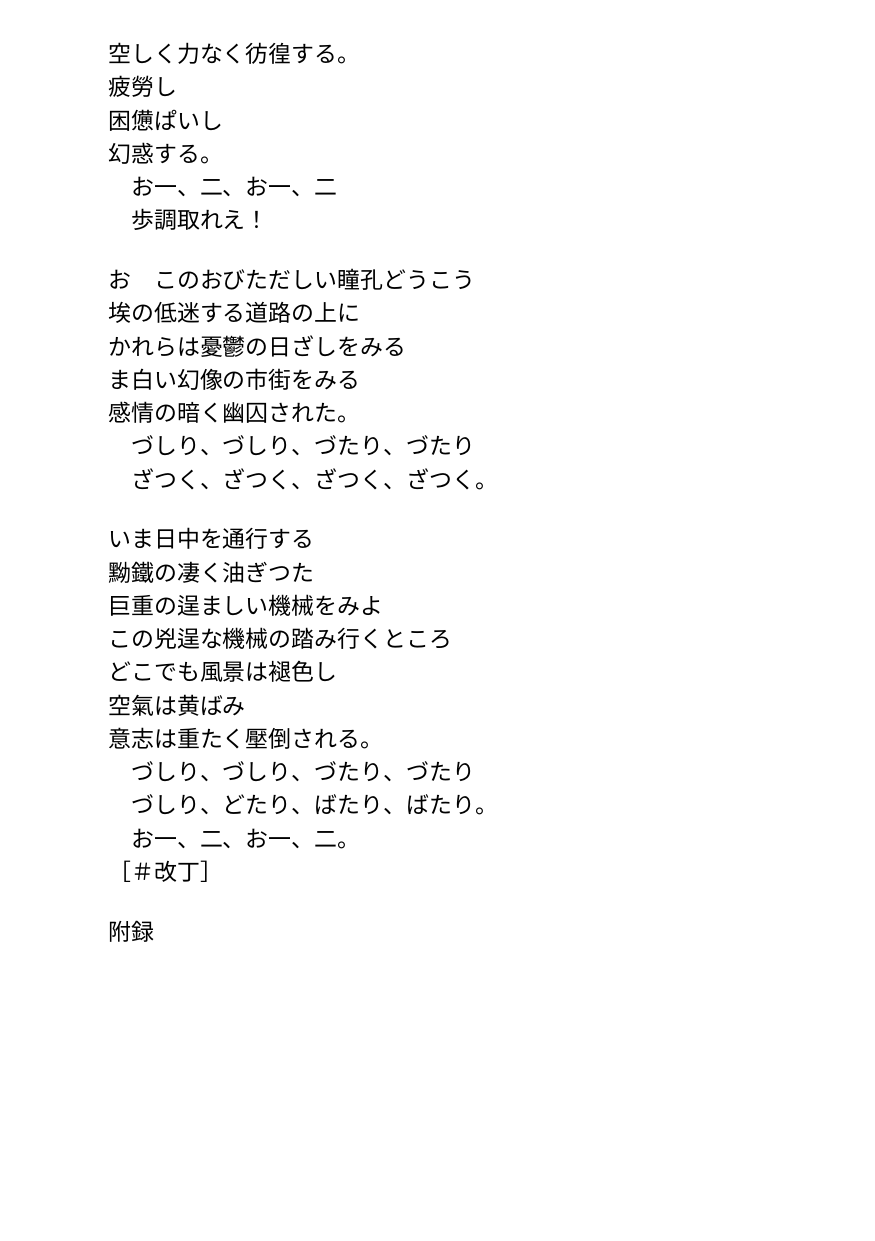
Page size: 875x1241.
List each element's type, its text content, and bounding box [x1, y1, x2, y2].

text 意志は重たく壓倒される。 [72, 721, 802, 754]
text 疲勞し [72, 69, 802, 102]
text お一、二、お一、二 [72, 169, 802, 202]
text どこでも風景は褪色し [72, 654, 802, 687]
text 困憊ぱいし [72, 102, 802, 136]
text づしり、どたり、ばたり、ばたり。 [72, 787, 802, 820]
text いま日中を通行する [72, 521, 802, 554]
text この兇逞な機械の踏み行くところ [72, 621, 802, 654]
text 幻惑する。 [72, 136, 802, 169]
text お このおびただしい瞳孔どうこう [72, 262, 802, 295]
text 巨重の逞ましい機械をみよ [72, 588, 802, 621]
text 空しく力なく彷徨する。 [72, 36, 802, 69]
text かれらは憂鬱の日ざしをみる [72, 328, 802, 362]
text 歩調取れえ！ [72, 202, 802, 235]
text 附録 [72, 913, 802, 947]
text 黝鐵の凄く油ぎつた [72, 554, 802, 588]
text づしり、づしり、づたり、づたり [72, 754, 802, 787]
text ［＃改丁］ [72, 854, 802, 887]
text 空氣は黄ばみ [72, 687, 802, 721]
text ま白い幻像の市街をみる [72, 362, 802, 395]
text 埃の低迷する道路の上に [72, 295, 802, 328]
text お一、二、お一、二。 [72, 820, 802, 854]
text 感情の暗く幽囚された。 [72, 395, 802, 428]
text づしり、づしり、づたり、づたり [72, 428, 802, 461]
text ざつく、ざつく、ざつく、ざつく。 [72, 461, 802, 495]
